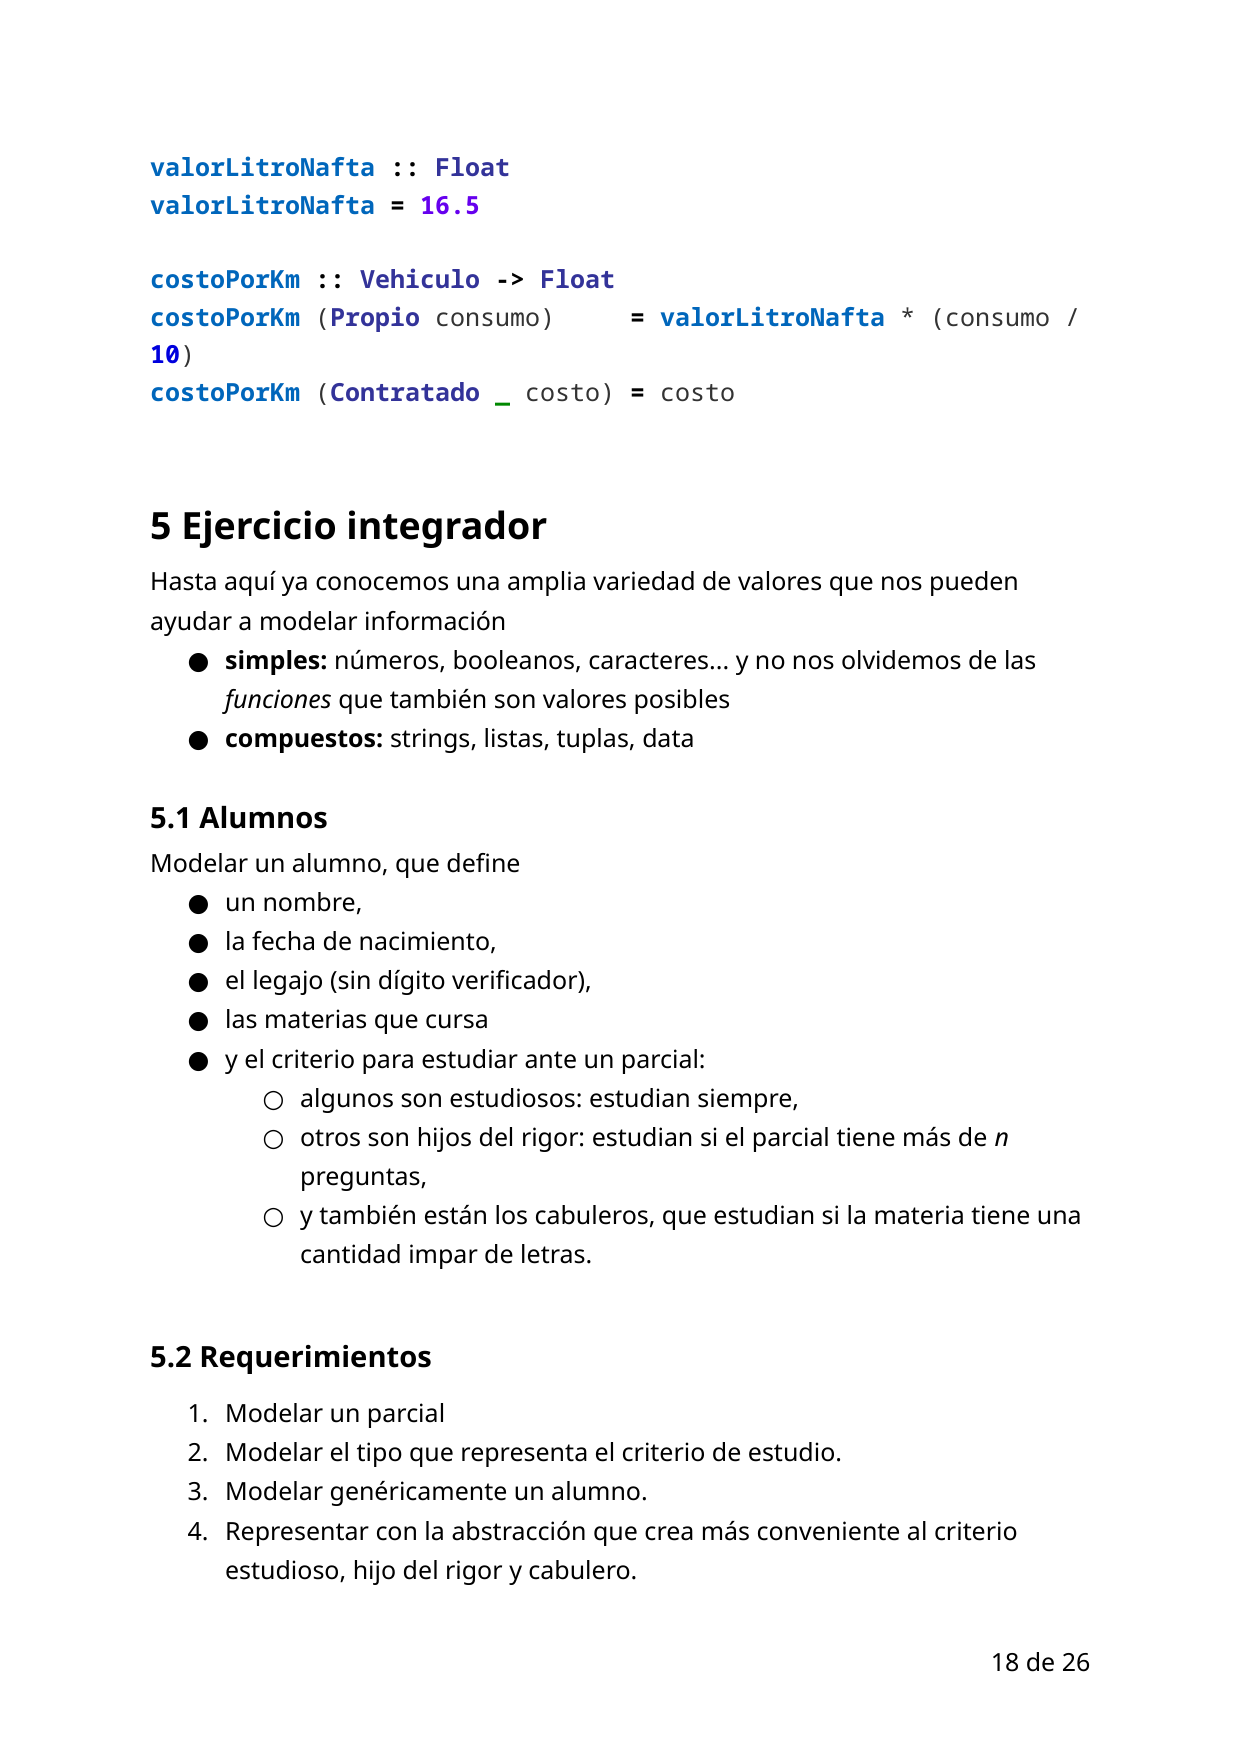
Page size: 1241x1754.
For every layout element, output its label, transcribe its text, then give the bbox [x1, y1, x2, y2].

list la fecha de nacimiento, [187, 924, 1090, 958]
list compuestos: strings, listas, tuplas, data [187, 721, 1090, 755]
list un nombre, [187, 884, 1090, 919]
text Hasta aquí ya conocemos una amplia variedad de valores que nos pueden ayudar a modelar información [150, 564, 1090, 637]
text costoPorKm (Contratado _ costo) = costo [150, 374, 1090, 446]
list Modelar un parcial [187, 1396, 1090, 1430]
list otros son hijos del rigor: estudian si el parcial tiene más de n preguntas, [262, 1119, 1090, 1193]
list simples: números, booleanos, caracteres... y no nos olvidemos de las funciones que también son valores posibles [187, 642, 1090, 716]
subtitle 5.2 Requerimientos [150, 1336, 1090, 1376]
list y el criterio para estudiar ante un parcial: [187, 1041, 1090, 1075]
subtitle 5 Ejercicio integrador [150, 499, 1090, 550]
list Modelar el tipo que representa el criterio de estudio. [187, 1435, 1090, 1469]
list algunos son estudiosos: estudian siempre, [262, 1080, 1090, 1114]
list Modelar genéricamente un alumno. [187, 1474, 1090, 1508]
text Modelar un alumno, que define [150, 845, 1090, 879]
subtitle 5.1 Alumnos [150, 797, 1090, 837]
list el legajo (sin dígito verificador), [187, 963, 1090, 997]
text valorLitroNafta :: Float valorLitroNafta = 16.5 costoPorKm :: Vehiculo -> Float costoPorKm (Propio consumo) = valorLitroNafta * (consumo / 10) [150, 150, 1090, 371]
list y también están los cabuleros, que estudian si la materia tiene una cantidad impar de letras. [262, 1198, 1090, 1271]
list las materias que cursa [187, 1002, 1090, 1036]
list Representar con la abstracción que crea más conveniente al criterio estudioso, hijo del rigor y cabulero. [187, 1513, 1090, 1586]
